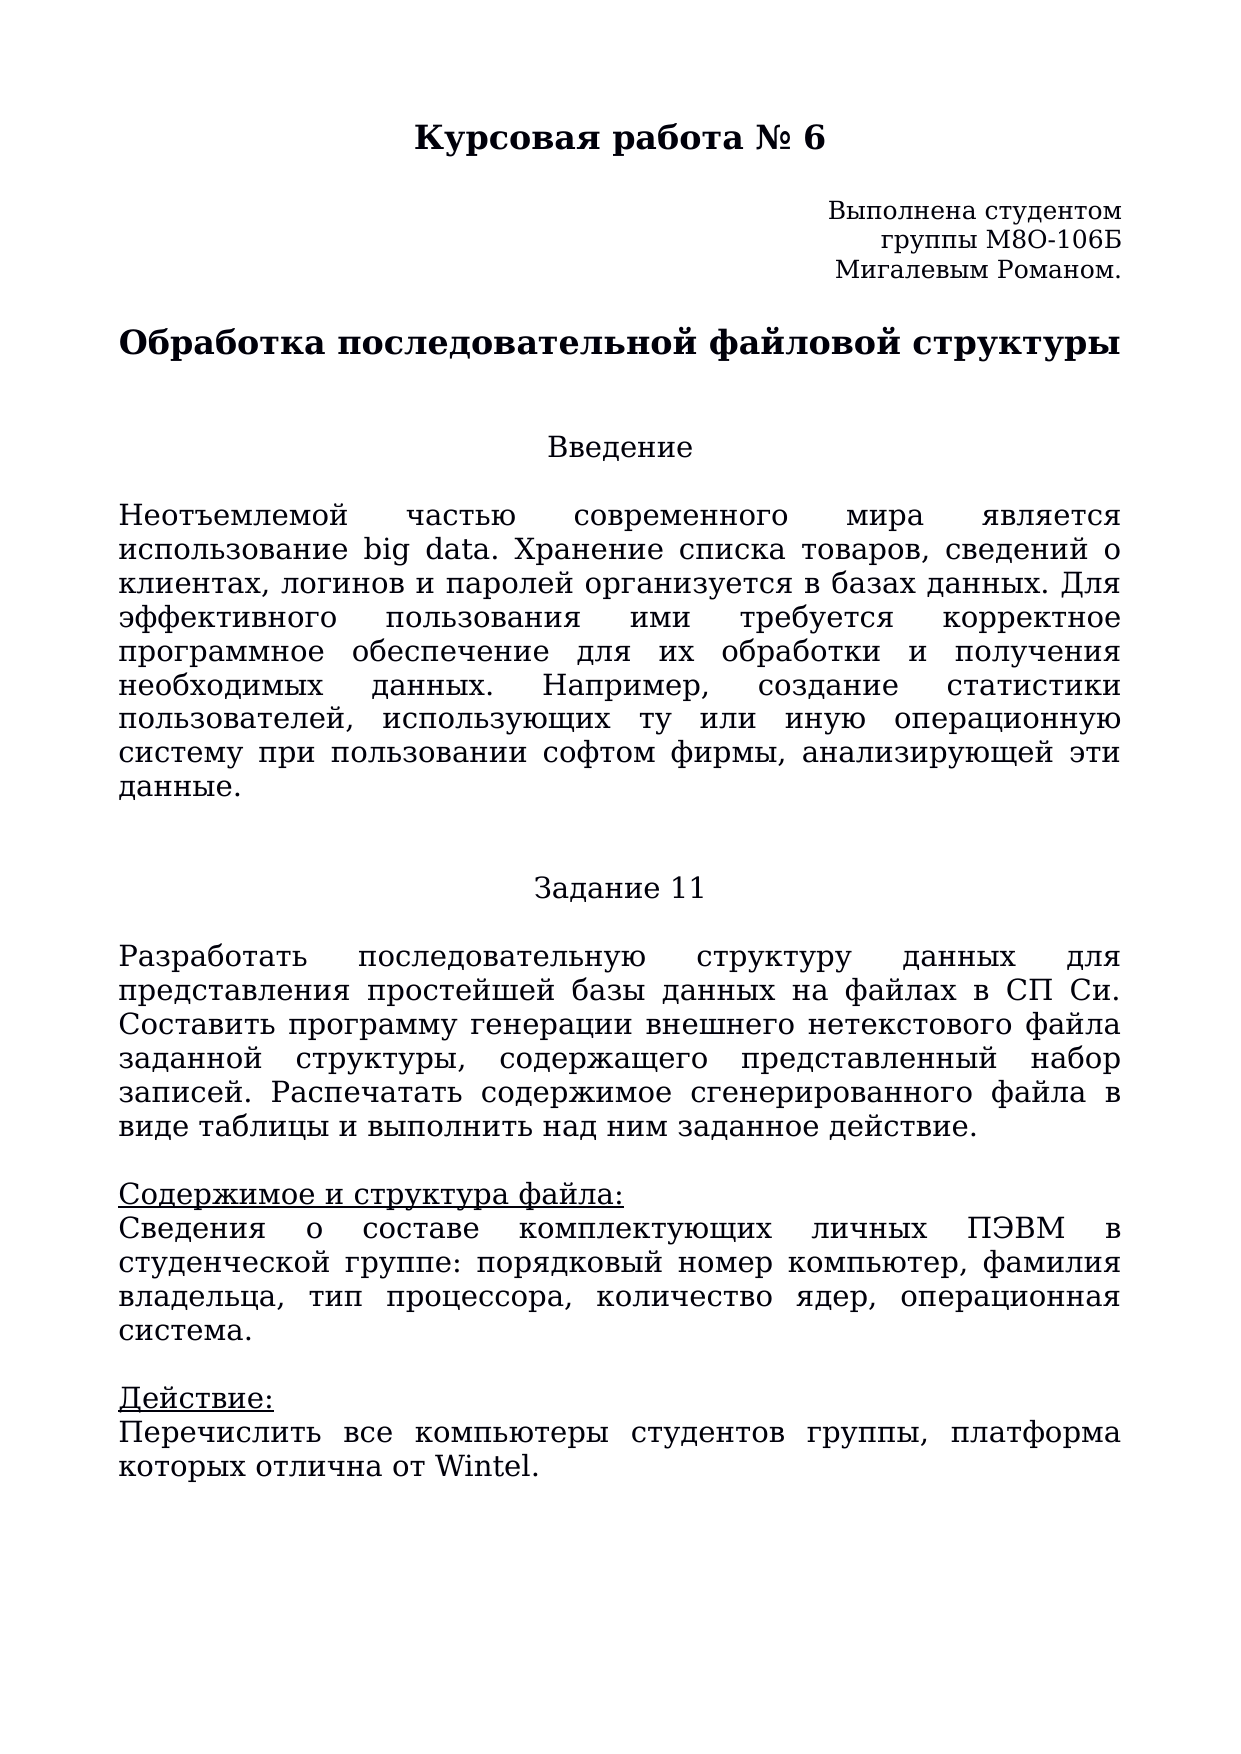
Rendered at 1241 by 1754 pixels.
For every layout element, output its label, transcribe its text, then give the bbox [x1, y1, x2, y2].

text Содержимое и структура файла: [118, 1177, 1122, 1211]
text Перечислить все компьютеры студентов группы, платформа которых отлична от Wintel. [118, 1415, 1122, 1483]
text Действие: [118, 1381, 1122, 1415]
text Сведения о составе комплектующих личных ПЭВМ в студенческой группе: порядковый номер компьютер, фамилия владельца, тип процессора, количество ядер, операционная система. [118, 1211, 1122, 1347]
text Введение [118, 430, 1122, 464]
text Задание 11 [118, 872, 1122, 906]
text Выполнена студентом [118, 196, 1122, 226]
text Обработка последовательной файловой структуры [118, 323, 1122, 362]
text Разработать последовательную структуру данных для представления простейшей базы данных на файлах в СП Си. Составить программу генерации внешнего нетекстового файла заданной структуры, содержащего представленный набор записей. Распечатать содержимое сгенерированного файла в виде таблицы и выполнить над ним заданное действие. [118, 939, 1122, 1143]
text Неотъемлемой частью современного мира является использование big data. Хранение списка товаров, сведений о клиентах, логинов и паролей организуется в базах данных. Для эффективного пользования ими требуется корректное программное обеспечение для их обработки и получения необходимых данных. Например, создание статистики пользователей, использующих ту или иную операционную систему при пользовании софтом фирмы, анализирующей эти данные. [118, 498, 1122, 804]
text Курсовая работа № 6 [118, 118, 1122, 157]
text Мигалевым Романом. [118, 255, 1122, 284]
text группы М8О-106Б [118, 226, 1122, 255]
